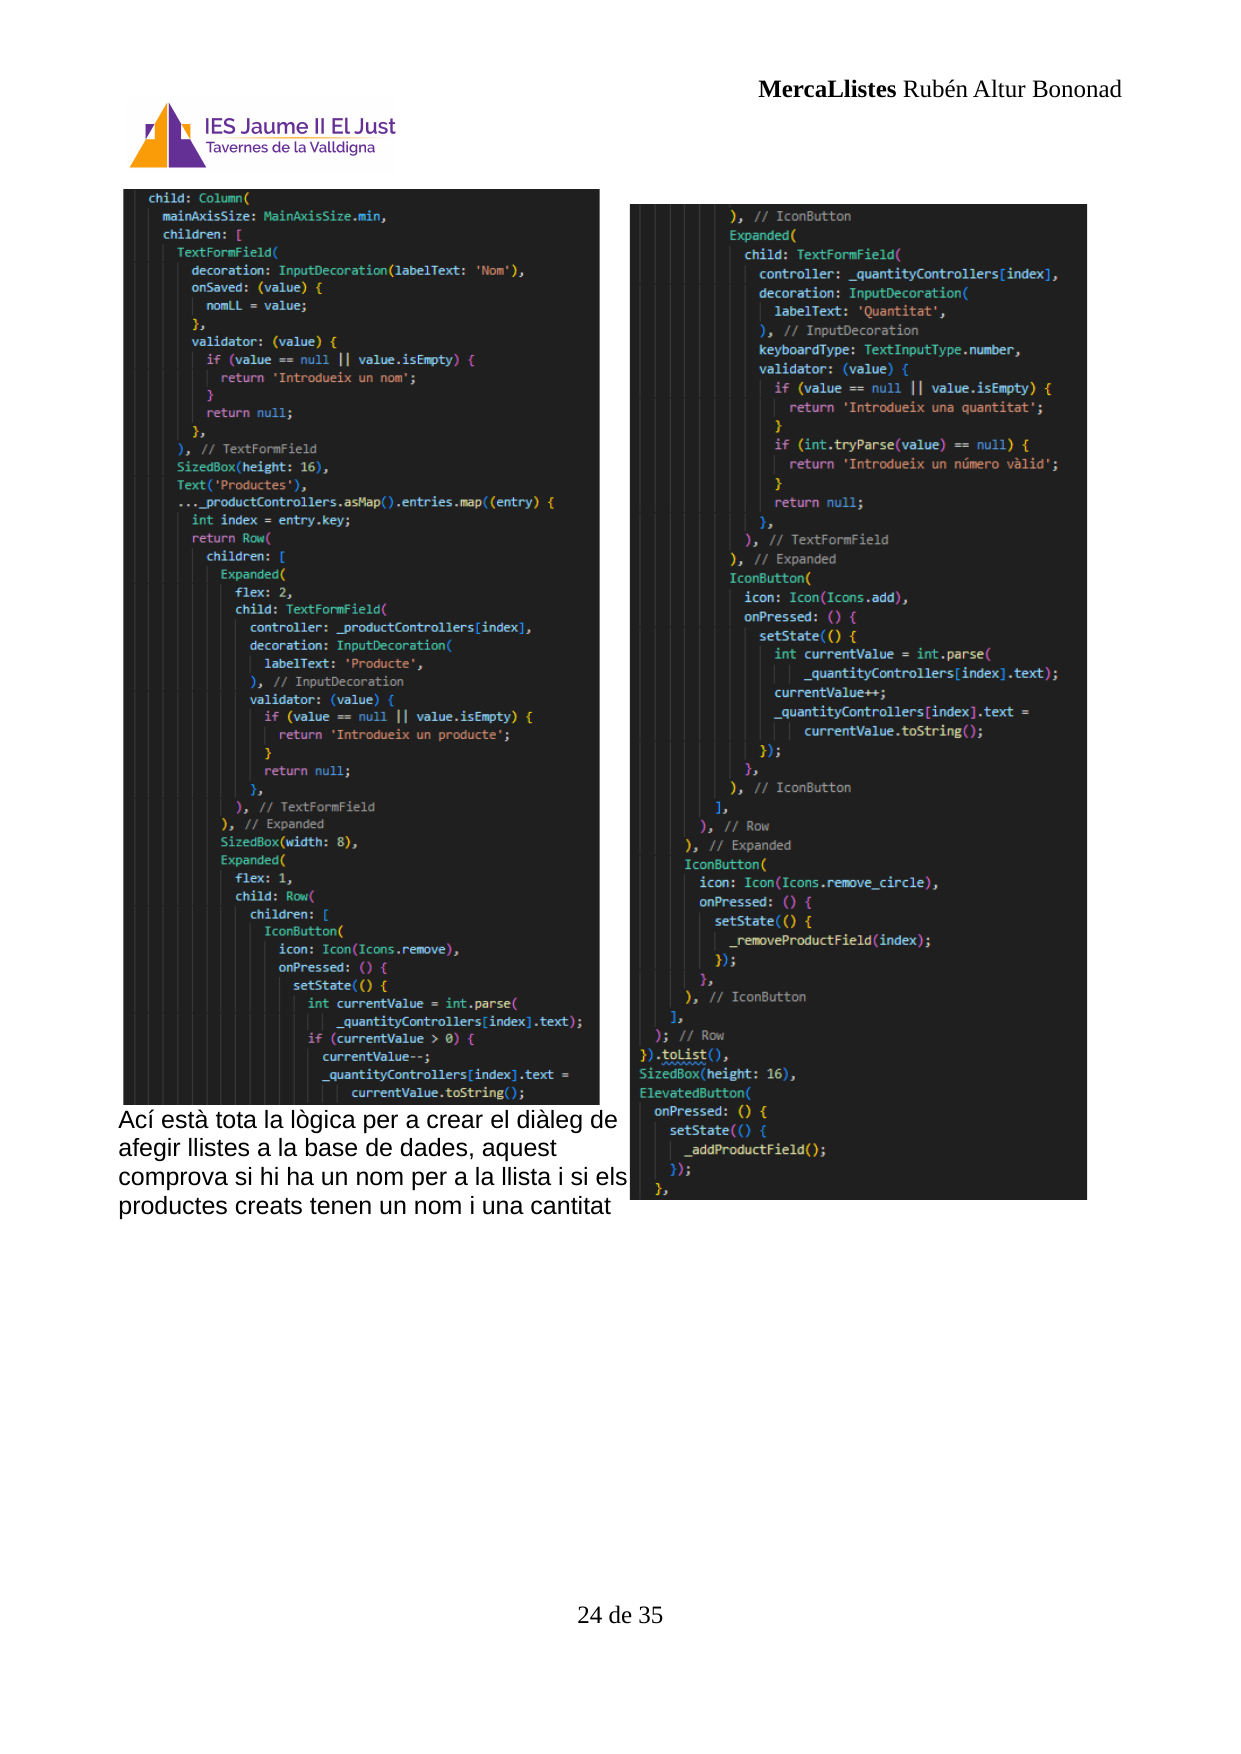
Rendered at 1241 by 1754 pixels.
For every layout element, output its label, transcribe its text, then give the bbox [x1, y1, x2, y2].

picture [629, 204, 1088, 1200]
picture [123, 189, 600, 1105]
text Ací està tota la lògica per a crear el diàleg de afegir llistes a la base de dades, aquest comprova si hi ha un nom per a la llista i si els productes creats tenen un nom i una cantitat [118, 232, 1122, 1219]
picture [126, 97, 396, 174]
